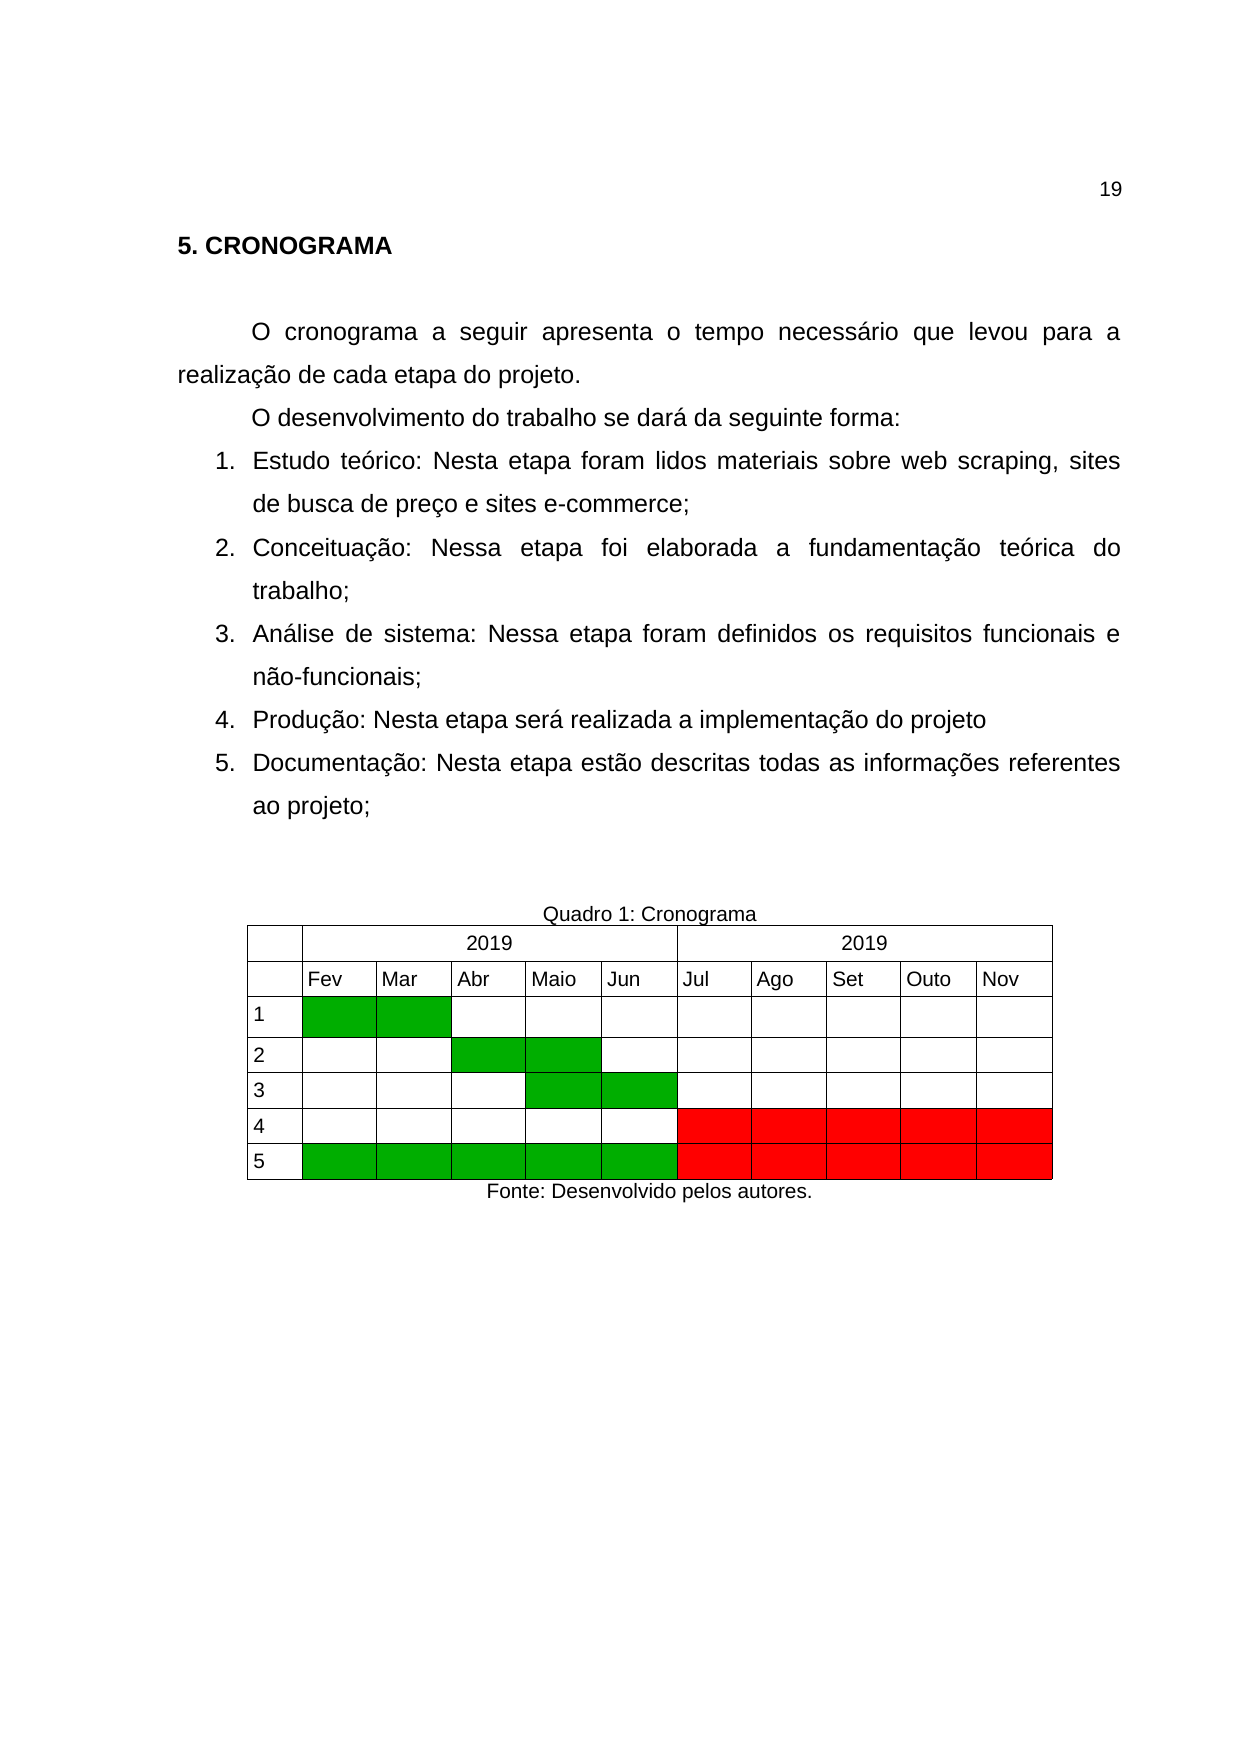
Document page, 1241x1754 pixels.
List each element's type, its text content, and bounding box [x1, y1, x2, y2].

table_cell Maio [526, 962, 601, 996]
table_cell [678, 1038, 751, 1072]
table_cell [977, 1038, 1052, 1072]
list Estudo teórico: Nesta etapa foram lidos materiais sobre web scraping, sites de busca de preço e sites e-commerce; [215, 446, 1122, 518]
table_cell Outo [901, 962, 976, 996]
text O desenvolvimento do trabalho se dará da seguinte forma: [177, 403, 1122, 432]
table_cell [827, 1038, 900, 1072]
table_cell [377, 1073, 451, 1108]
table_cell 5 [248, 1144, 302, 1179]
list Conceituação: Nessa etapa foi elaborada a fundamentação teórica do trabalho; [215, 532, 1122, 604]
table_cell Nov [977, 962, 1052, 996]
table_cell [602, 1073, 677, 1108]
table_cell [303, 1144, 376, 1179]
table_cell [901, 1144, 976, 1179]
table_cell [303, 1038, 376, 1072]
table_cell [752, 1144, 826, 1179]
table_cell Fev [303, 962, 376, 996]
table_cell 3 [248, 1073, 302, 1108]
table_cell [678, 1144, 751, 1179]
table_cell Jun [602, 962, 677, 996]
table_cell 1 [248, 997, 302, 1037]
text O cronograma a seguir apresenta o tempo necessário que levou para a realização de cada etapa do projeto. [177, 317, 1122, 389]
table_cell [452, 1109, 525, 1143]
table_cell [752, 1073, 826, 1108]
table_cell [752, 1038, 826, 1072]
table_cell [248, 962, 302, 996]
table_cell [303, 1109, 376, 1143]
table_cell [827, 1144, 900, 1179]
table_cell [526, 1144, 601, 1179]
table_cell [526, 997, 601, 1037]
table_cell [377, 1109, 451, 1143]
table_cell Jul [678, 962, 751, 996]
table_cell [377, 997, 451, 1037]
table_cell [377, 1144, 451, 1179]
list Produção: Nesta etapa será realizada a implementação do projeto [215, 705, 1122, 734]
table_cell [602, 1109, 677, 1143]
table_cell 2 [248, 1038, 302, 1072]
table_header 2019 [303, 926, 677, 961]
table_header 2019 [678, 926, 1052, 961]
table_cell [752, 1109, 826, 1143]
table_cell [452, 1038, 525, 1072]
table_cell [752, 997, 826, 1037]
table_cell [602, 997, 677, 1037]
table_cell [303, 997, 376, 1037]
table_cell [602, 1144, 677, 1179]
text Quadro 1: Cronograma [177, 901, 1122, 925]
table_cell [901, 1038, 976, 1072]
subtitle 5. CRONOGRAMA [177, 231, 1122, 259]
table_cell [452, 1144, 525, 1179]
table_cell [526, 1109, 601, 1143]
table_cell [526, 1038, 601, 1072]
table_cell [977, 997, 1052, 1037]
table_cell Abr [452, 962, 525, 996]
table_cell [602, 1038, 677, 1072]
list Análise de sistema: Nessa etapa foram definidos os requisitos funcionais e não-funcionais; [215, 619, 1122, 691]
table_cell [977, 1144, 1052, 1179]
table_cell [827, 1073, 900, 1108]
table_cell Mar [377, 962, 451, 996]
table_cell [678, 997, 751, 1037]
table_cell [977, 1073, 1052, 1108]
table_cell [977, 1109, 1052, 1143]
table_cell [901, 1073, 976, 1108]
table_cell [678, 1073, 751, 1108]
table_cell [452, 997, 525, 1037]
table_cell [827, 997, 900, 1037]
table_cell 4 [248, 1109, 302, 1143]
table_cell [901, 1109, 976, 1143]
text Fonte: Desenvolvido pelos autores. [177, 1179, 1122, 1203]
table_cell [377, 1038, 451, 1072]
table_cell [827, 1109, 900, 1143]
table_cell Set [827, 962, 900, 996]
table_cell [526, 1073, 601, 1108]
table_cell [452, 1073, 525, 1108]
table_cell Ago [752, 962, 826, 996]
table_cell [303, 1073, 376, 1108]
list Documentação: Nesta etapa estão descritas todas as informações referentes ao projeto; [215, 748, 1122, 820]
table_header [248, 926, 302, 961]
table_cell [901, 997, 976, 1037]
table_cell [678, 1109, 751, 1143]
